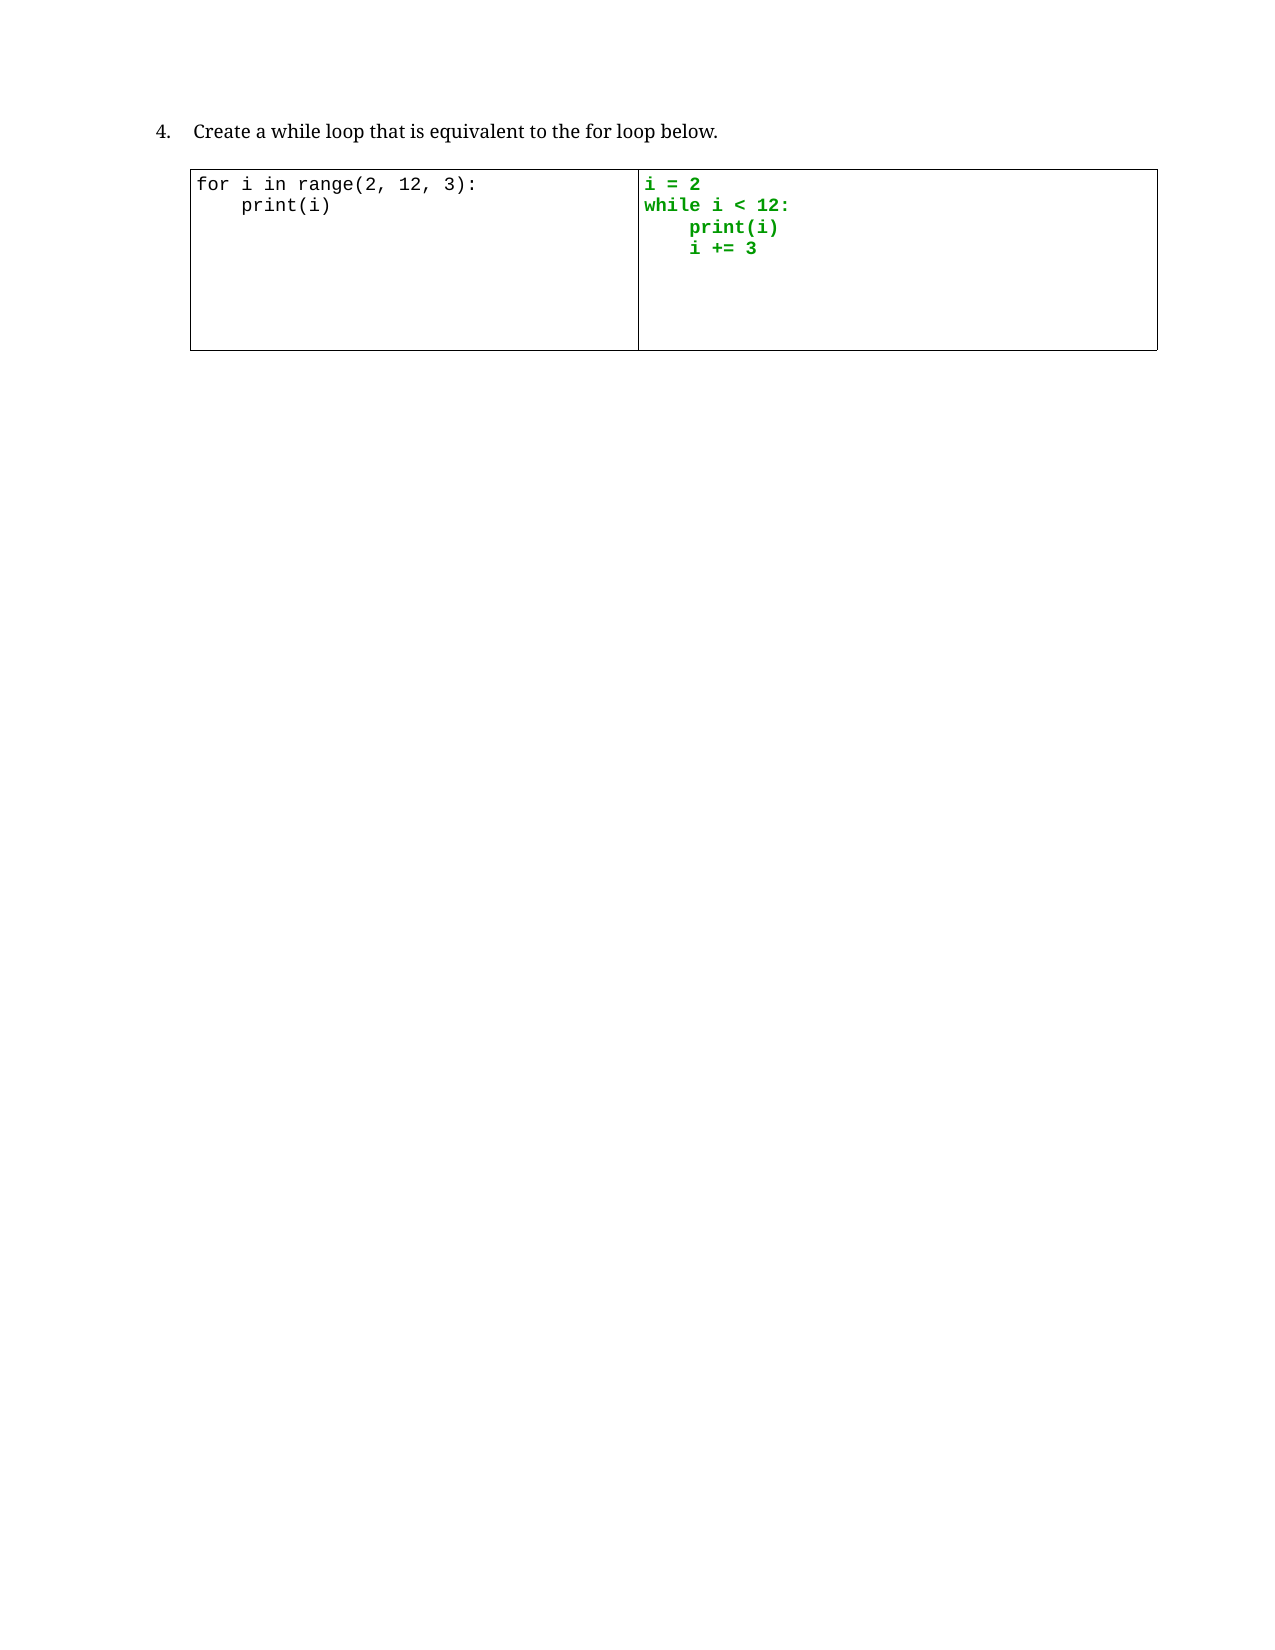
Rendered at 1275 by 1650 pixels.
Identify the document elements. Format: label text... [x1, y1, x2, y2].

list Create a while loop that is equivalent to the for loop below. [156, 118, 1157, 169]
table_header i = 2 while i < 12: print(i) i += 3 [639, 170, 1157, 349]
table_header for i in range(2, 12, 3): print(i) [191, 170, 638, 349]
